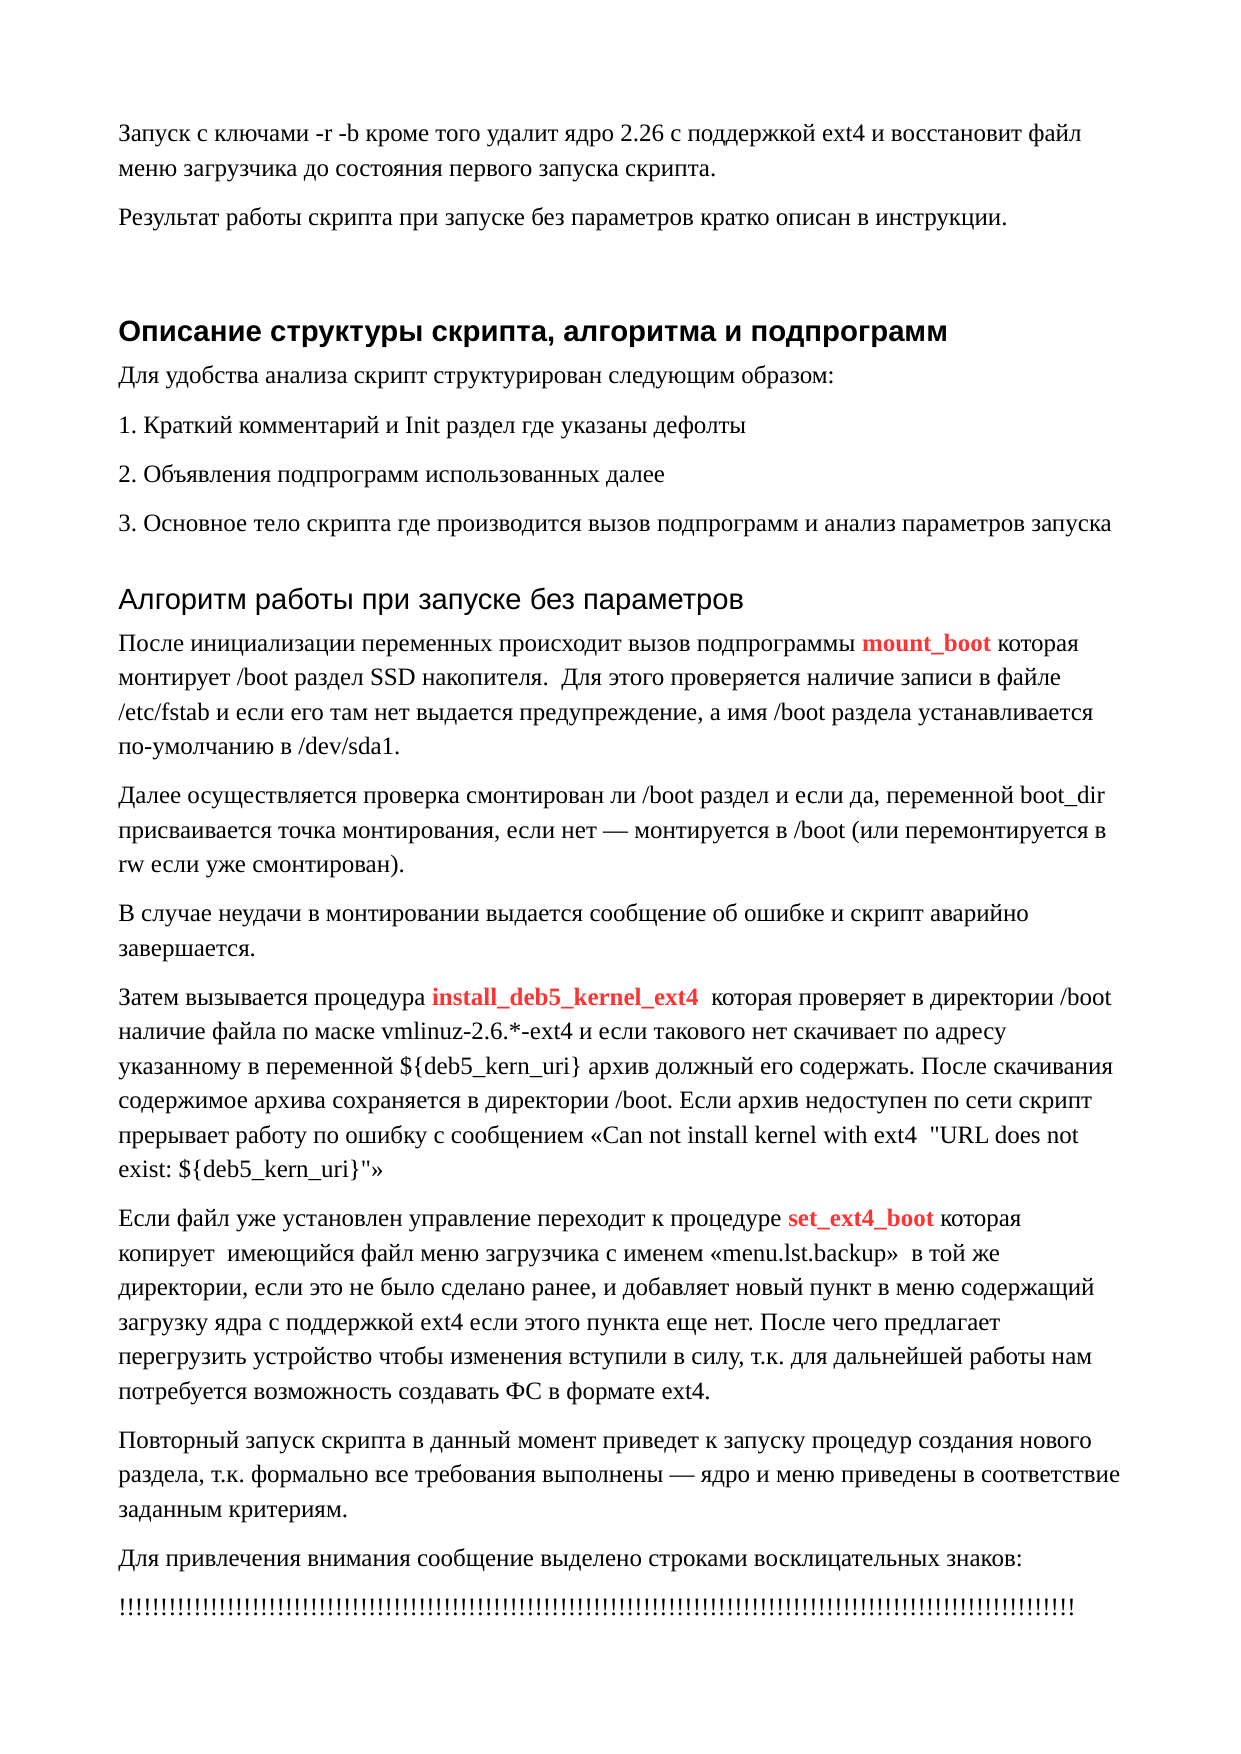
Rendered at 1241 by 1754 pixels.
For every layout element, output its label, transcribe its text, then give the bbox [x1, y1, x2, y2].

text 2. Объявления подпрограмм использованных далее [118, 459, 1122, 487]
text Далее осуществляется проверка смонтирован ли /boot раздел и если да, переменной boot_dir присваивается точка монтирования, если нет — монтируется в /boot (или перемонтируется в rw если уже смонтирован). [118, 780, 1122, 878]
text Если файл уже установлен управление переходит к процедуре set_ext4_boot которая копирует имеющийся файл меню загрузчика с именем «menu.lst.backup» в той же директории, если это не было сделано ранее, и добавляет новый пункт в меню содержащий загрузку ядра с поддержкой ext4 если этого пункта еще нет. После чего предлагает перегрузить устройство чтобы изменения вступили в силу, т.к. для дальнейшей работы нам потребуется возможность создавать ФС в формате ext4. [118, 1203, 1122, 1404]
text Для удобства анализа скрипт структурирован следующим образом: [118, 361, 1122, 389]
text Запуск с ключами -r -b кроме того удалит ядро 2.26 с поддержкой ext4 и восстановит файл меню загрузчика до состояния первого запуска скрипта. [118, 118, 1122, 181]
subtitle Описание структуры скрипта, алгоритма и подпрограмм [118, 314, 1122, 348]
text Повторный запуск скрипта в данный момент приведет к запуску процедур создания нового раздела, т.к. формально все требования выполнены — ядро и меню приведены в соответствие заданным критериям. [118, 1425, 1122, 1523]
text 1. Краткий комментарий и Init раздел где указаны дефолты [118, 410, 1122, 438]
text В случае неудачи в монтировании выдается сообщение об ошибке и скрипт аварийно завершается. [118, 898, 1122, 962]
text Для привлечения внимания сообщение выделено строками восклицательных знаков: [118, 1543, 1122, 1572]
text Затем вызывается процедура install_deb5_kernel_ext4 которая проверяет в директории /boot наличие файла по маске vmlinuz-2.6.*-ext4 и если такового нет скачивает по адресу указанному в переменной ${deb5_kern_uri} архив должный его содержать. После скачивания содержимое архива сохраняется в директории /boot. Если архив недоступен по сети скрипт прерывает работу по ошибку с сообщением «Can not install kernel with ext4 "URL does not exist: ${deb5_kern_uri}"» [118, 982, 1122, 1183]
subtitle Алгоритм работы при запуске без параметров [118, 582, 1122, 615]
text После инициализации переменных происходит вызов подпрограммы mount_boot которая монтирует /boot раздел SSD накопителя. Для этого проверяется наличие записи в файле /etc/fstab и если его там нет выдается предупреждение, а имя /boot раздела устанавливается по-умолчанию в /dev/sda1. [118, 628, 1122, 760]
text !!!!!!!!!!!!!!!!!!!!!!!!!!!!!!!!!!!!!!!!!!!!!!!!!!!!!!!!!!!!!!!!!!!!!!!!!!!!!!!!!!!!!!!!!!!!!!!!!!!!!!!!!!!!!!!!!!! [118, 1592, 1122, 1621]
text 3. Основное тело скрипта где производится вызов подпрограмм и анализ параметров запуска [118, 508, 1122, 537]
text Результат работы скрипта при запуске без параметров кратко описан в инструкции. [118, 202, 1122, 230]
